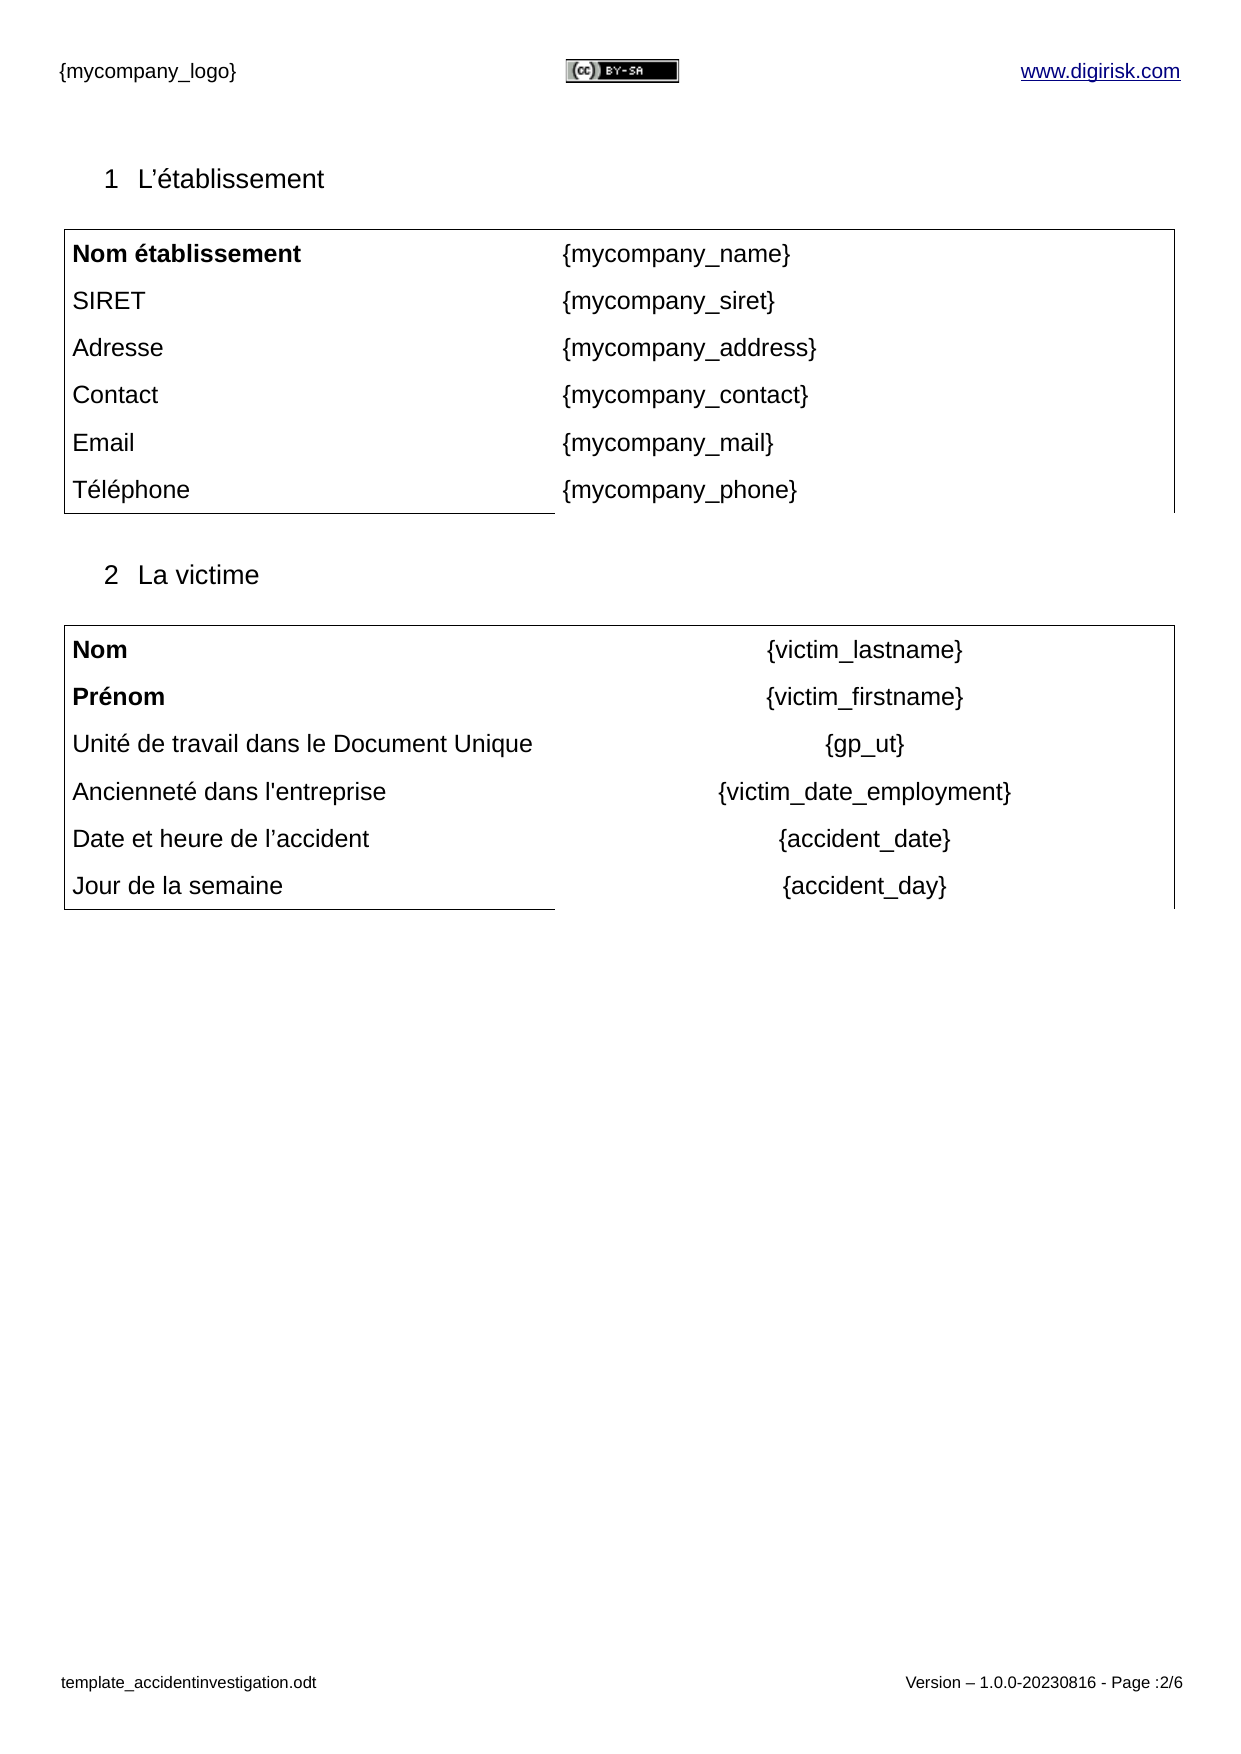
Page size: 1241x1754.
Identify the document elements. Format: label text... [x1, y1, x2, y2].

table_cell {mycompany_address} [555, 324, 1174, 371]
table_cell {mycompany_contact} [555, 371, 1174, 418]
table_cell {accident_day} [555, 862, 1174, 909]
table_header {victim_lastname} [555, 626, 1174, 673]
picture [565, 59, 680, 83]
table_cell {mycompany_mail} [555, 419, 1174, 466]
table_header Nom [65, 626, 555, 673]
table_cell Email [65, 419, 555, 466]
table_cell Adresse [65, 324, 555, 371]
table_cell Téléphone [65, 466, 555, 513]
table_cell {mycompany_siret} [555, 277, 1174, 324]
table_cell Jour de la semaine [65, 862, 555, 909]
table_cell Prénom [65, 673, 555, 720]
table_cell Contact [65, 371, 555, 418]
table_cell {gp_ut} [555, 720, 1174, 767]
table_cell SIRET [65, 277, 555, 324]
table_cell {accident_date} [555, 815, 1174, 862]
subtitle L’établissement [96, 163, 1181, 194]
table_cell Unité de travail dans le Document Unique [65, 720, 555, 767]
subtitle La victime [96, 559, 1181, 591]
table_cell Ancienneté dans l'entreprise [65, 767, 555, 814]
table_header Nom établissement [65, 230, 555, 277]
table_cell Date et heure de l’accident [65, 815, 555, 862]
table_cell {mycompany_phone} [555, 466, 1174, 513]
table_header {mycompany_name} [555, 230, 1174, 277]
table_cell {victim_firstname} [555, 673, 1174, 720]
table_cell {victim_date_employment} [555, 767, 1174, 814]
